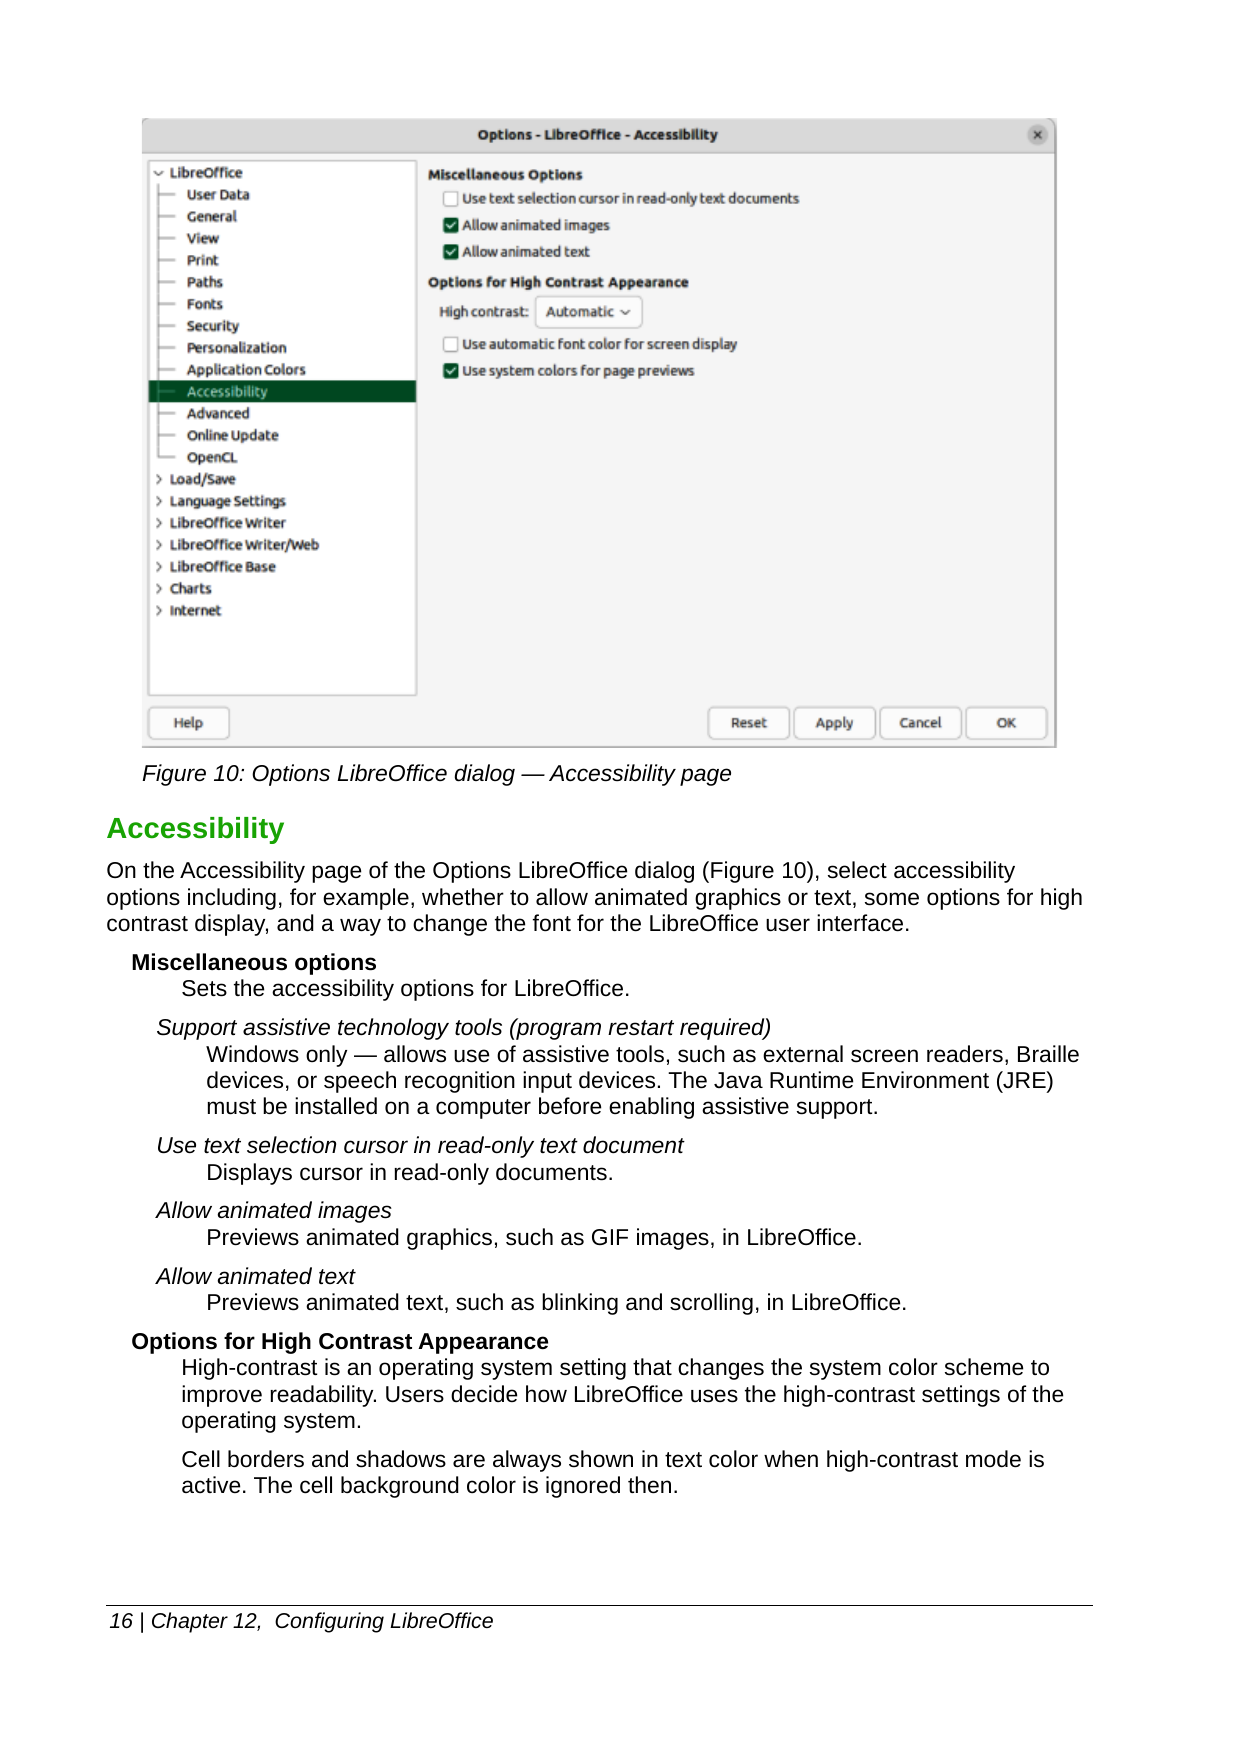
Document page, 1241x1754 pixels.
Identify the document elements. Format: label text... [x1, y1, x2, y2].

text Figure 10: Options LibreOffice dialog — Accessibility page [142, 760, 1057, 786]
subtitle Accessibility [106, 811, 1093, 845]
text High-contrast is an operating system setting that changes the system color scheme to improve readability. Users decide how LibreOffice uses the high-contrast settings of the operating system. [181, 1354, 1093, 1433]
text Use text selection cursor in read-only text document [156, 1132, 1093, 1158]
picture [141, 118, 1058, 748]
text Allow animated text [156, 1263, 1093, 1289]
text Allow animated images [156, 1197, 1093, 1224]
text Previews animated graphics, such as GIF images, in LibreOffice. [206, 1224, 1093, 1250]
text On the Accessibility page of the Options LibreOffice dialog (Figure 10), select accessibility options including, for example, whether to allow animated graphics or text, some options for high contrast display, and a way to change the font for the LibreOffice user interface. [106, 857, 1093, 937]
text Cell borders and shadows are always shown in text color when high-contrast mode is active. The cell background color is ignored then. [181, 1446, 1093, 1498]
text Previews animated text, such as blinking and scrolling, in LibreOffice. [206, 1289, 1093, 1315]
text Miscellaneous options [131, 949, 1093, 975]
text Support assistive technology tools (program restart required) [156, 1014, 1093, 1041]
text Displays cursor in read-only documents. [206, 1158, 1093, 1185]
text Sets the accessibility options for LibreOffice. [181, 975, 1093, 1002]
text Windows only — allows use of assistive tools, such as external screen readers, Braille devices, or speech recognition input devices. The Java Runtime Environment (JRE) must be installed on a computer before enabling assistive support. [206, 1041, 1093, 1120]
text Options for High Contrast Appearance [131, 1328, 1093, 1354]
